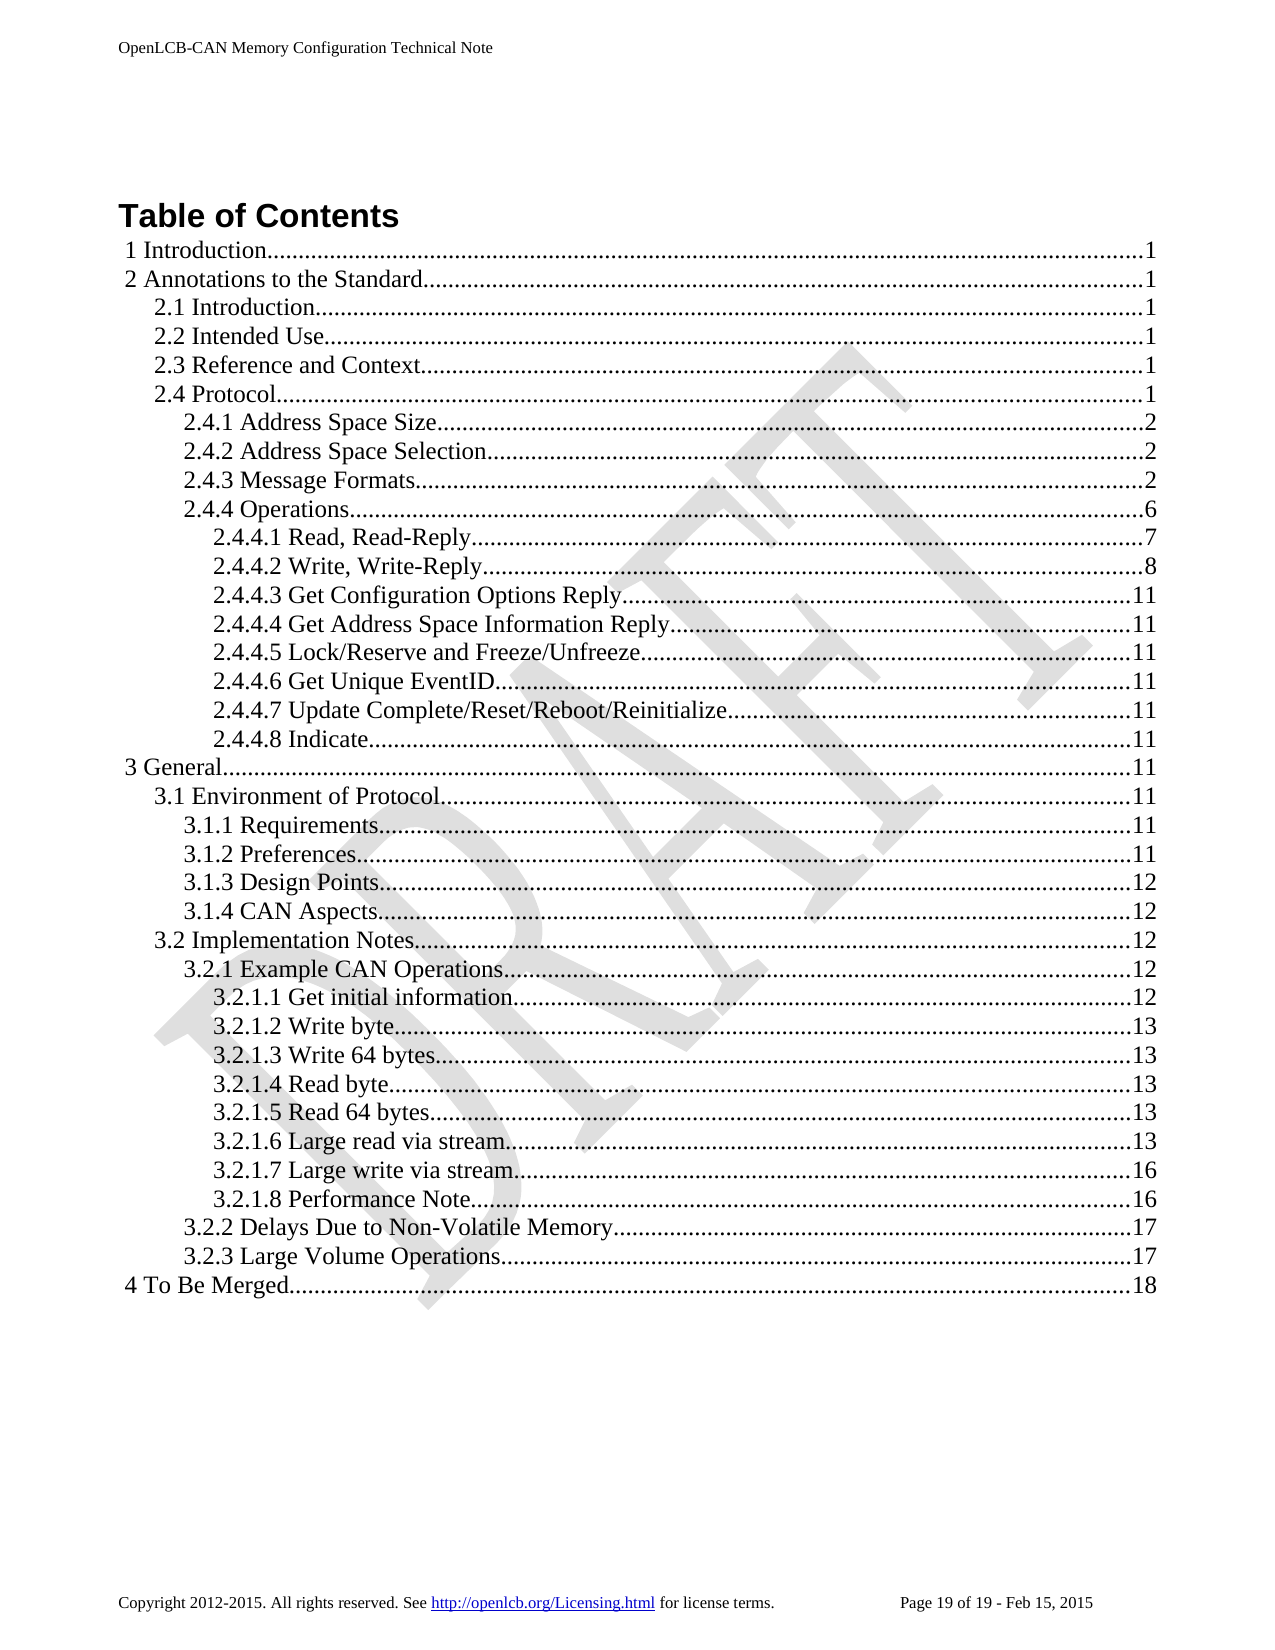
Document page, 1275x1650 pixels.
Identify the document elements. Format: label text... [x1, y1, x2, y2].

text 3.2.1.7 Large write via stream 16 [207, 1155, 337, 1184]
text 3.1.2 Preferences 11 [177, 839, 348, 867]
text 2.4.4.4 Get Address Space Information Reply 11 [207, 609, 697, 637]
text 1 Introduction 1 [118, 235, 1157, 264]
text 2.4.4.5 Lock/Reserve and Freeze/Unfreeze 11 [842, 637, 1027, 666]
text 3.2.1.1 Get initial information 12 [376, 982, 474, 1011]
text 3.1.1 Requirements 11 [388, 828, 444, 839]
text 2.4.4.6 Get Unique EventID 11 [798, 666, 1033, 695]
text 3.2.3 Large Volume Operations 17 [177, 1241, 423, 1270]
text 2.4.4.3 Get Configuration Options Reply 11 [683, 580, 970, 609]
text 2.4.4.8 Indicate 11 [562, 724, 618, 752]
text 3.2.1.5 Read 64 bytes 13 [207, 1097, 279, 1126]
text 3.2.1.4 Read byte 13 [265, 1069, 447, 1097]
text 3.1.1 Requirements 11 [710, 825, 744, 839]
text 2.4.3 Message Formats 2 [177, 465, 752, 494]
text 3.2.1 Example CAN Operations 12 [177, 954, 238, 982]
text 3.2 Implementation Notes 12 [541, 925, 701, 954]
text 3.2.1 Example CAN Operations 12 [722, 954, 1157, 982]
text 4 To Be Merged 18 [441, 1270, 1157, 1299]
text 2.3 Reference and Context 1 [148, 350, 838, 379]
text 3.1 Environment of Protocol 11 [601, 781, 701, 810]
text 2.4.4.1 Read, Read-Reply 7 [207, 522, 666, 551]
text 3.1.4 CAN Aspects 12 [815, 896, 1157, 925]
text 3.1.3 Design Points 12 [373, 867, 502, 896]
text 2.4.4.6 Get Unique EventID 11 [547, 666, 755, 695]
text 2.4.4.1 Read, Read-Reply 7 [926, 522, 1157, 551]
text 2.4.4.4 Get Address Space Information Reply 11 [1013, 609, 1157, 637]
text 3 General 11 [118, 752, 581, 781]
text 3.2.1.2 Write byte 13 [211, 1011, 393, 1040]
text 2.4.4.6 Get Unique EventID 11 [207, 666, 522, 695]
text 3.1 Environment of Protocol 11 [884, 781, 1157, 810]
text 2.4 Protocol 1 [820, 379, 897, 407]
text 2.4.4 Operations 6 [177, 494, 694, 522]
text 3.2.1.2 Write byte 13 [700, 1011, 1157, 1040]
text 3.1.2 Preferences 11 [682, 839, 784, 867]
text 3.1.1 Requirements 11 [177, 810, 379, 839]
text 2.4.2 Address Space Selection 2 [840, 436, 1157, 465]
text 3.1.3 Design Points 12 [844, 867, 1157, 896]
text 3.2.1.1 Get initial information 12 [216, 982, 358, 1011]
text 2.4.4.7 Update Complete/Reset/Reboot/Reinitialize 11 [207, 695, 542, 724]
text 3.2.1.7 Large write via stream 16 [351, 1155, 493, 1184]
text 2.4.4.5 Lock/Reserve and Freeze/Unfreeze 11 [207, 637, 726, 666]
text 3.2.1.6 Large read via stream 13 [207, 1126, 308, 1155]
text 2.4.4.8 Indicate 11 [827, 724, 1157, 752]
text 2.4.2 Address Space Selection 2 [764, 436, 826, 465]
text 2.4.4.7 Update Complete/Reset/Reboot/Reinitialize 11 [590, 695, 784, 724]
text 2.4.3 Message Formats 2 [757, 465, 855, 494]
text 3.1.3 Design Points 12 [177, 867, 359, 896]
text 3.1.2 Preferences 11 [802, 839, 1157, 867]
text 3.2 Implementation Notes 12 [702, 925, 1157, 954]
text 3.2.1.6 Large read via stream 13 [322, 1126, 485, 1155]
text 3.2 Implementation Notes 12 [148, 925, 417, 954]
text 2.4.4.5 Lock/Reserve and Freeze/Unfreeze 11 [740, 637, 816, 666]
text 2.4.4.7 Update Complete/Reset/Reboot/Reinitialize 11 [798, 695, 1157, 724]
text 3.1.1 Requirements 11 [622, 810, 699, 839]
text 3.2.1 Example CAN Operations 12 [561, 954, 720, 982]
text 2.3 Reference and Context 1 [858, 350, 1157, 379]
text 3.2.1.3 Write 64 bytes 13 [236, 1040, 422, 1069]
text 2.4.4.4 Get Address Space Information Reply 11 [712, 609, 818, 637]
text 3.1.4 CAN Aspects 12 [535, 896, 681, 925]
text 2.4.4.3 Get Configuration Options Reply 11 [207, 580, 669, 609]
text 3.2.1.8 Performance Note 16 [518, 1184, 1157, 1212]
text 3.2.1.5 Read 64 bytes 13 [293, 1097, 469, 1126]
text 3 General 11 [855, 752, 1157, 781]
text 2.4.4.2 Write, Write-Reply 8 [955, 551, 1157, 580]
text 3.1.3 Design Points 12 [670, 867, 816, 896]
text 2.4.4.2 Write, Write-Reply 8 [207, 551, 637, 580]
text 2.4.3 Message Formats 2 [869, 465, 1157, 494]
text 2.4.1 Address Space Size 2 [815, 407, 1157, 436]
text 3.2.1.2 Write byte 13 [517, 1011, 660, 1040]
text 3.2 Implementation Notes 12 [431, 925, 515, 954]
text 3.2.1.4 Read byte 13 [466, 1069, 560, 1097]
text 3.2.1.4 Read byte 13 [207, 1069, 250, 1097]
text 2.4.4.8 Indicate 11 [207, 724, 561, 752]
text 3.1.3 Design Points 12 [518, 867, 661, 896]
text 3.1.1 Requirements 11 [901, 810, 1157, 839]
text 3.2.1.1 Get initial information 12 [619, 982, 721, 1011]
text 2.4.4 Operations 6 [898, 494, 1157, 522]
text 2.4.4.3 Get Configuration Options Reply 11 [984, 580, 1157, 609]
text 2.4 Protocol 1 [887, 379, 1157, 407]
text 3.2.2 Delays Due to Non-Volatile Memory 17 [500, 1212, 1157, 1241]
text 3.2.1.5 Read 64 bytes 13 [614, 1097, 1157, 1126]
text 3 General 11 [674, 752, 841, 781]
text 3.2.1.7 Large write via stream 16 [517, 1155, 1157, 1184]
text 2.4.4 Operations 6 [707, 509, 738, 522]
text 3.2.1.3 Write 64 bytes 13 [440, 1040, 532, 1069]
text 3 General 11 [581, 752, 660, 781]
text 3.2.2 Delays Due to Non-Volatile Memory 17 [408, 1212, 487, 1241]
text 3.2.3 Large Volume Operations 17 [471, 1241, 1157, 1270]
text 2.1 Introduction 1 [148, 292, 1157, 321]
text 2.2 Intended Use 1 [148, 321, 1157, 350]
text 3.2.1.6 Large read via stream 13 [505, 1126, 1157, 1155]
text 3.2.1.4 Read byte 13 [575, 1069, 1157, 1097]
text 3.1.4 CAN Aspects 12 [402, 896, 515, 925]
text 3.2.1.5 Read 64 bytes 13 [487, 1097, 584, 1126]
text 3.2.1.2 Write byte 13 [410, 1011, 503, 1040]
text 2.4.4.1 Read, Read-Reply 7 [676, 522, 912, 551]
text 4 To Be Merged 18 [118, 1270, 429, 1299]
text 3.2.1.1 Get initial information 12 [729, 982, 1157, 1011]
text 3.1 Environment of Protocol 11 [717, 781, 870, 810]
subtitle Table of Contents [118, 196, 1157, 235]
text 3.1.1 Requirements 11 [759, 810, 882, 839]
text 3.2.1.8 Performance Note 16 [380, 1184, 494, 1212]
text 3.2.1.8 Performance Note 16 [207, 1184, 365, 1212]
text 2.4.4.2 Write, Write-Reply 8 [665, 551, 941, 580]
text 3.2.1 Example CAN Operations 12 [329, 954, 445, 982]
text 2.4.4 Operations 6 [772, 494, 883, 522]
text 2 Annotations to the Standard 1 [118, 264, 1157, 292]
text 3.1.4 CAN Aspects 12 [682, 896, 814, 925]
text 3.1.2 Preferences 11 [642, 839, 670, 856]
text 2.4 Protocol 1 [148, 379, 809, 407]
text 3.1.2 Preferences 11 [494, 839, 641, 867]
text 2.4.4.8 Indicate 11 [633, 724, 812, 752]
text 3.1.2 Preferences 11 [367, 839, 477, 867]
text 3.2.1.3 Write 64 bytes 13 [546, 1040, 1157, 1069]
text 2.4.4.6 Get Unique EventID 11 [1045, 666, 1157, 695]
text 2.4.1 Address Space Size 2 [177, 407, 781, 436]
text 3.2.1 Example CAN Operations 12 [460, 954, 505, 976]
text 3.2.2 Delays Due to Non-Volatile Memory 17 [177, 1212, 394, 1241]
text 2.4.4.5 Lock/Reserve and Freeze/Unfreeze 11 [1074, 637, 1157, 666]
text 3.1.4 CAN Aspects 12 [177, 896, 388, 925]
text 2.4.4 Operations 6 [732, 494, 780, 522]
text 3.1.1 Requirements 11 [458, 810, 621, 839]
text 2.4.4.4 Get Address Space Information Reply 11 [814, 609, 998, 637]
text 3.1 Environment of Protocol 11 [148, 781, 601, 810]
text 2.4.2 Address Space Selection 2 [177, 436, 752, 465]
text 3.2.1.1 Get initial information 12 [505, 982, 603, 1011]
